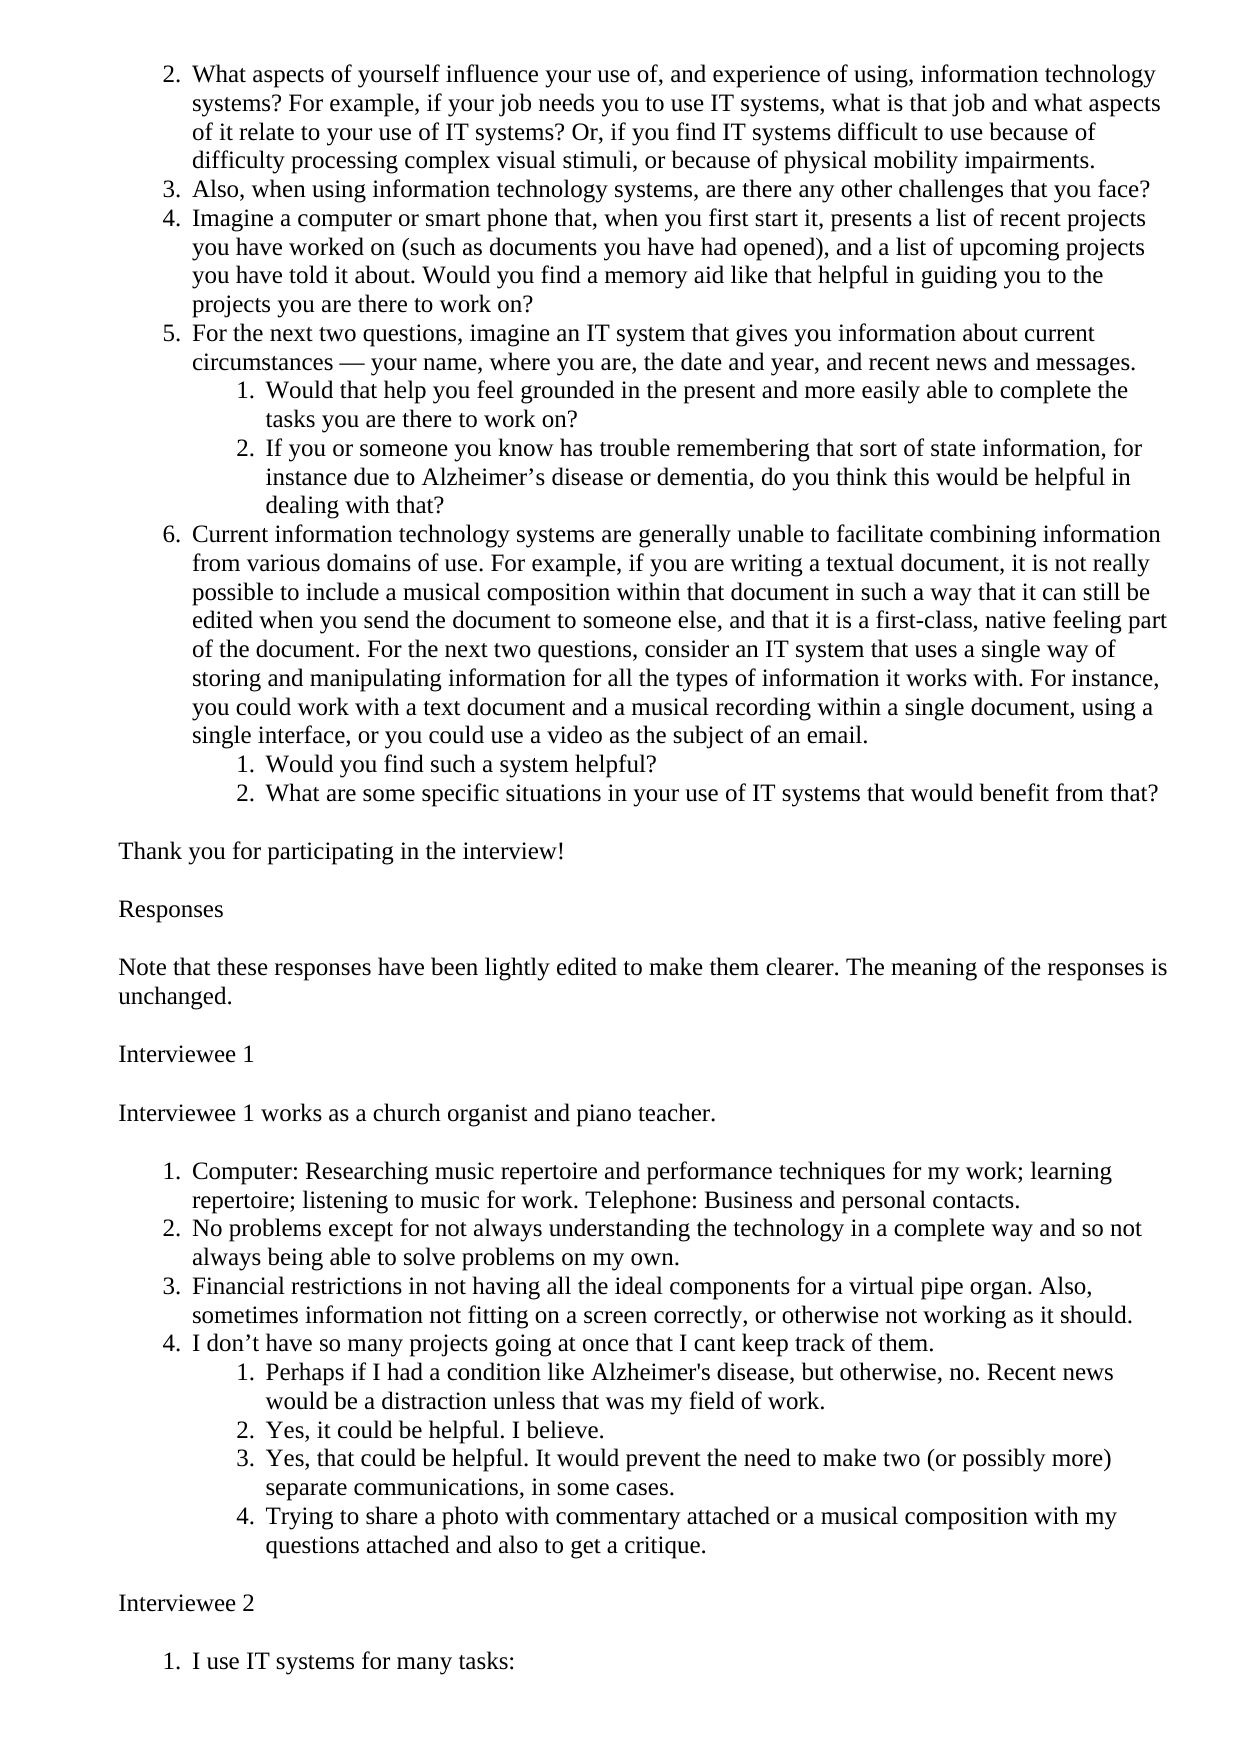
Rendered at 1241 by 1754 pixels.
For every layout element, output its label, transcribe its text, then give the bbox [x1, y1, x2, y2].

list I use IT systems for many tasks: [162, 1646, 1181, 1675]
list If you or someone you know has trouble remembering that sort of state information, for instance due to Alzheimer’s disease or dementia, do you think this would be helpful in dealing with that? [236, 433, 1181, 519]
list I don’t have so many projects going at once that I cant keep track of them. [162, 1328, 1181, 1357]
list Would that help you feel grounded in the present and more easily able to complete the tasks you are there to work on? [236, 375, 1181, 433]
list Perhaps if I had a condition like Alzheimer's disease, but otherwise, no. Recent news would be a distraction unless that was my field of work. [236, 1357, 1181, 1415]
list Also, when using information technology systems, are there any other challenges that you face? [162, 174, 1181, 203]
list Imagine a computer or smart phone that, when you first start it, presents a list of recent projects you have worked on (such as documents you have had opened), and a list of upcoming projects you have told it about. Would you find a memory aid like that helpful in guiding you to the projects you are there to work on? [162, 203, 1181, 318]
list What are some specific situations in your use of IT systems that would benefit from that? [236, 778, 1181, 807]
text Interviewee 1 works as a church organist and piano teacher. [118, 1098, 1181, 1126]
list Current information technology systems are generally unable to facilitate combining information from various domains of use. For example, if you are writing a textual document, it is not really possible to include a musical composition within that document in such a way that it can still be edited when you send the document to someone else, and that it is a first-class, native feeling part of the document. For the next two questions, consider an IT system that uses a single way of storing and manipulating information for all the types of information it works with. For instance, you could work with a text document and a musical recording within a single document, using a single interface, or you could use a video as the subject of an email. [162, 519, 1181, 749]
list Trying to share a photo with commentary attached or a musical composition with my questions attached and also to get a critique. [236, 1501, 1181, 1558]
text Thank you for participating in the interview! [118, 836, 1181, 865]
list Yes, that could be helpful. It would prevent the need to make two (or possibly more) separate communications, in some cases. [236, 1443, 1181, 1501]
text Responses [118, 894, 1181, 923]
text Note that these responses have been lightly edited to make them clearer. The meaning of the responses is unchanged. [118, 952, 1181, 1010]
list Would you find such a system helpful? [236, 749, 1181, 778]
text Interviewee 1 [118, 1039, 1181, 1068]
list What aspects of yourself influence your use of, and experience of using, information technology systems? For example, if your job needs you to use IT systems, what is that job and what aspects of it relate to your use of IT systems? Or, if you find IT systems difficult to use because of difficulty processing complex visual stimuli, or because of physical mobility impairments. [162, 59, 1181, 174]
list Yes, it could be helpful. I believe. [236, 1415, 1181, 1443]
list For the next two questions, imagine an IT system that gives you information about current circumstances — your name, where you are, the date and year, and recent news and messages. [162, 318, 1181, 375]
list No problems except for not always understanding the technology in a complete way and so not always being able to solve problems on my own. [162, 1213, 1181, 1271]
list Financial restrictions in not having all the ideal components for a virtual pipe organ. Also, sometimes information not fitting on a screen correctly, or otherwise not working as it should. [162, 1271, 1181, 1328]
list Computer: Researching music repertoire and performance techniques for my work; learning repertoire; listening to music for work. Telephone: Business and personal contacts. [162, 1156, 1181, 1213]
text Interviewee 2 [118, 1588, 1181, 1617]
